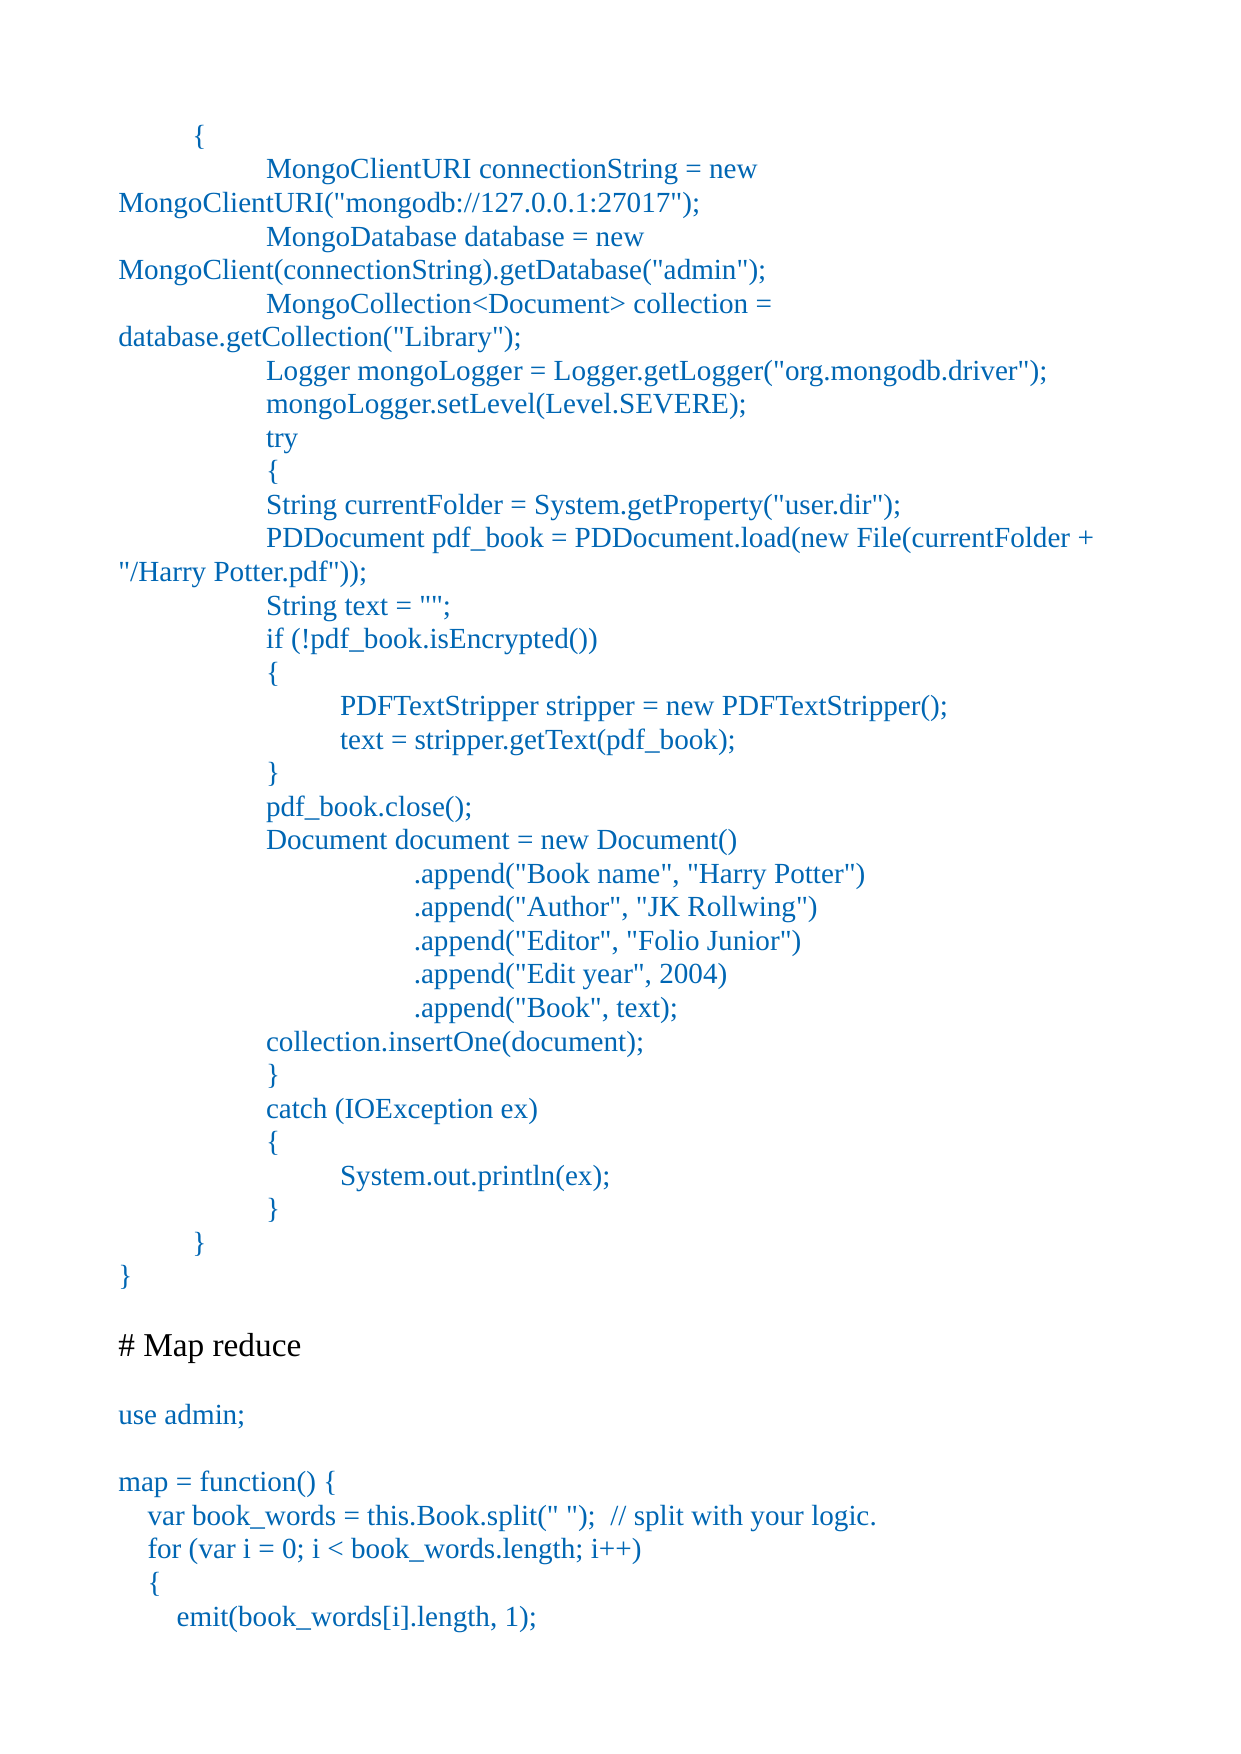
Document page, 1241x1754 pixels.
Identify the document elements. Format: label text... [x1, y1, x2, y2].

text Logger mongoLogger = Logger.getLogger("org.mongodb.driver"); [118, 353, 1122, 386]
text MongoCollection<Document> collection = database.getCollection("Library"); [118, 286, 1122, 353]
text .append("Book", text); [118, 990, 1122, 1024]
text catch (IOException ex) [118, 1091, 1122, 1124]
text map = function() { [118, 1464, 1122, 1498]
text .append("Edit year", 2004) [118, 957, 1122, 990]
text MongoDatabase database = new MongoClient(connectionString).getDatabase("admin"); [118, 219, 1122, 286]
text # Map reduce [118, 1326, 1122, 1364]
text emit(book_words[i].length, 1); [118, 1599, 1122, 1632]
text .append("Author", "JK Rollwing") [118, 889, 1122, 923]
text String text = ""; [118, 588, 1122, 621]
text { [118, 1124, 1122, 1158]
text collection.insertOne(document); [118, 1024, 1122, 1057]
text mongoLogger.setLevel(Level.SEVERE); [118, 386, 1122, 420]
text for (var i = 0; i < book_words.length; i++) [118, 1532, 1122, 1565]
text text = stripper.getText(pdf_book); [118, 722, 1122, 755]
text Document document = new Document() [118, 822, 1122, 856]
text try [118, 420, 1122, 453]
text System.out.println(ex); [118, 1158, 1122, 1191]
text pdf_book.close(); [118, 789, 1122, 822]
text use admin; [118, 1397, 1122, 1431]
text PDDocument pdf_book = PDDocument.load(new File(currentFolder + "/Harry Potter.pdf")); [118, 521, 1122, 588]
text .append("Book name", "Harry Potter") [118, 856, 1122, 889]
text } [118, 1057, 1122, 1091]
text PDFTextStripper stripper = new PDFTextStripper(); [118, 688, 1122, 722]
text if (!pdf_book.isEncrypted()) [118, 621, 1122, 655]
text .append("Editor", "Folio Junior") [118, 923, 1122, 957]
text } [118, 755, 1122, 789]
text MongoClientURI connectionString = new MongoClientURI("mongodb://127.0.0.1:27017"); [118, 152, 1122, 219]
text var book_words = this.Book.split(" "); // split with your logic. [118, 1498, 1122, 1532]
text { [118, 655, 1122, 688]
text } [118, 1191, 1122, 1225]
text { [118, 1565, 1122, 1599]
text } [118, 1225, 1122, 1258]
text { [118, 453, 1122, 487]
text String currentFolder = System.getProperty("user.dir"); [118, 487, 1122, 521]
text } [118, 1258, 1122, 1292]
text { [118, 118, 1122, 152]
